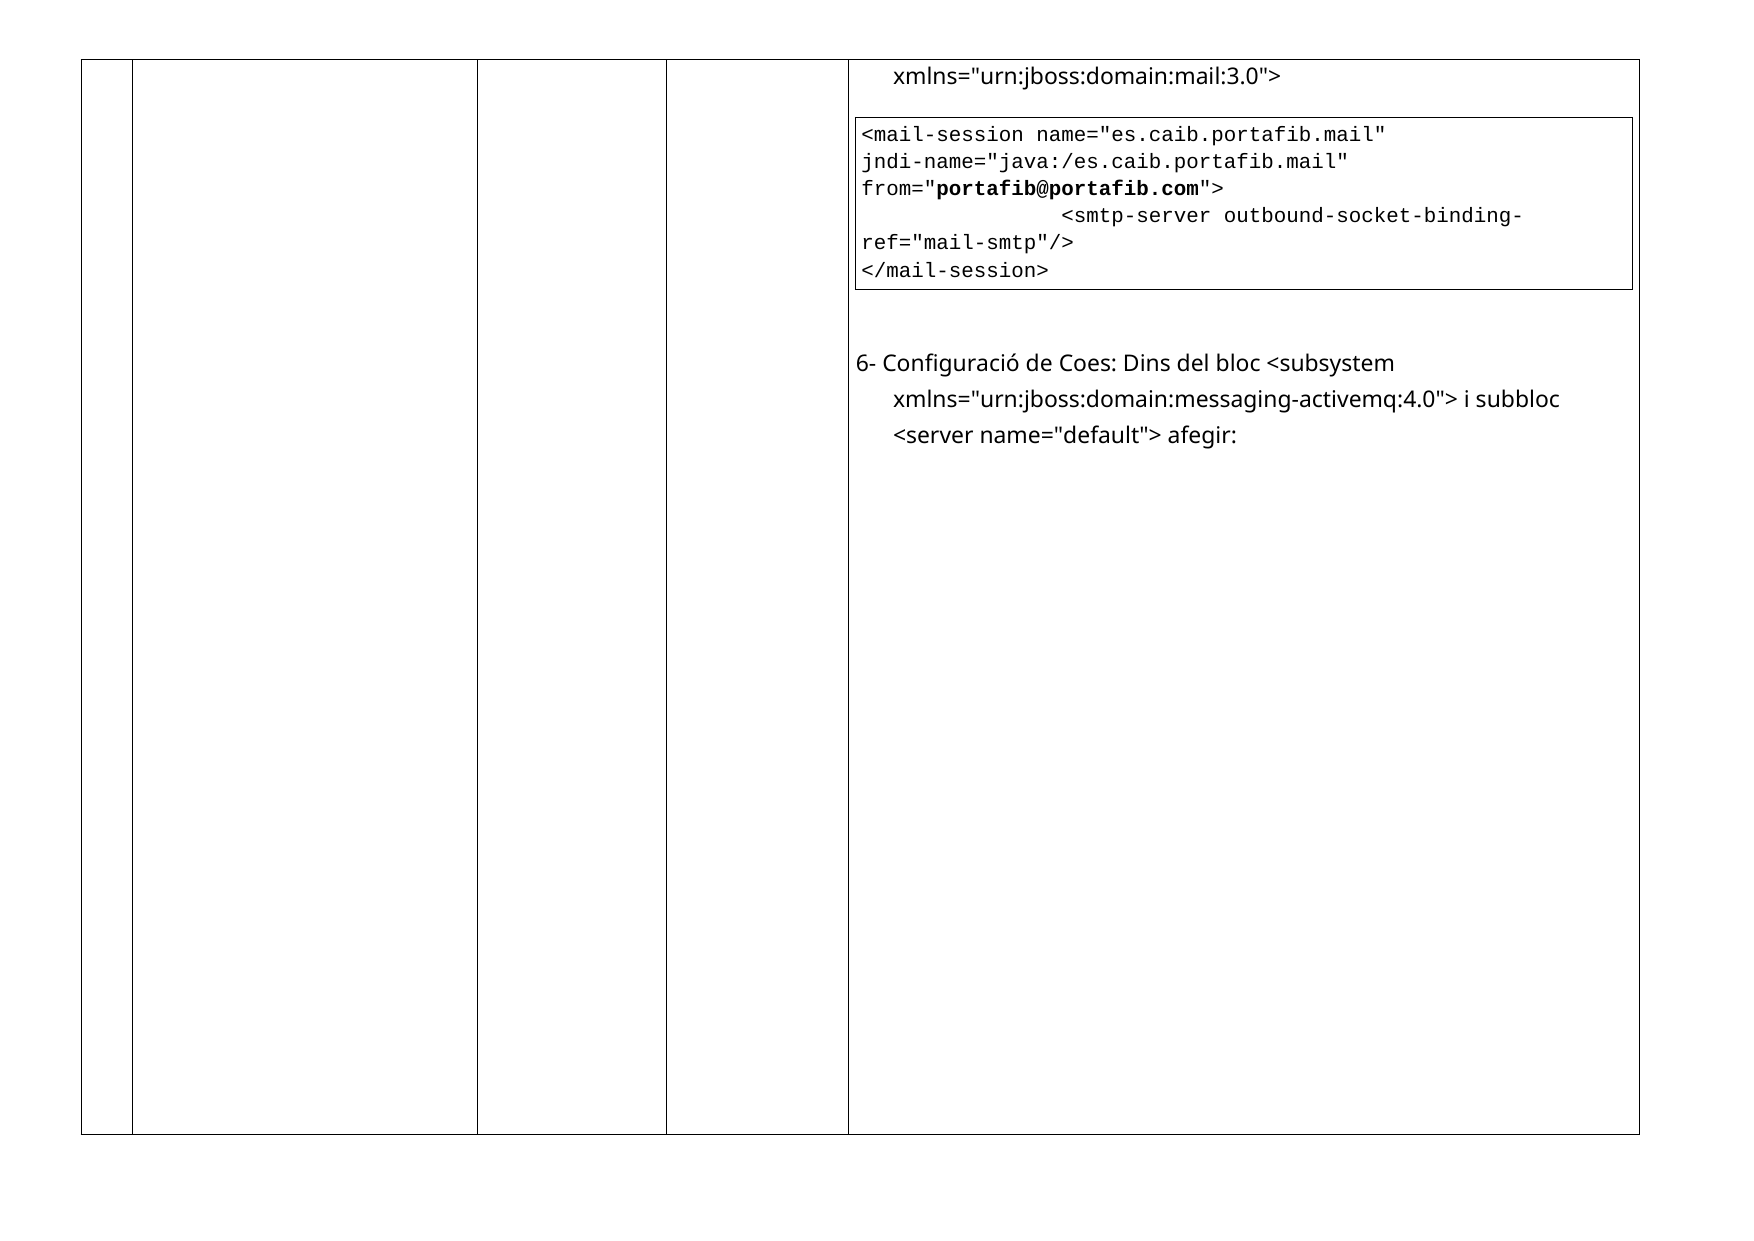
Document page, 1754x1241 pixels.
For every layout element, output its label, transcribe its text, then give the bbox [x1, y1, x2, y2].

table_cell Afegir “<extension module="org.keycloak.keycloak-adapter-subsystem"/>” a <extensions> Afegir al bloc de <system-properties>: Afegir Datastore al bloc <datasources>. S’ha d’enllaçar amb la BBDD creada al punt (1): Configuració KeyCloak: afegir un <subsystem> Configuració del Correu: Afegir a <subsystem xmlns="urn:jboss:domain:mail:3.0"> Configuració de Coes: Dins del bloc <subsystem xmlns="urn:jboss:domain:messaging-activemq:4.0"> i subbloc <server name="default"> afegir: Donar d’alta Security-Domain disn del bloc <security-domains>: [849, 60, 1639, 1134]
table_header <mail-session name="es.caib.portafib.mail" jndi-name="java:/es.caib.portafib.mail" from="portafib@portafib.com"> <smtp-server outbound-socket-binding-ref="mail-smtp"/> </mail-session> [856, 118, 1632, 289]
table_cell [133, 60, 477, 1134]
table_cell [478, 60, 666, 1134]
table_cell [82, 60, 132, 1134]
table_cell [667, 60, 848, 1134]
